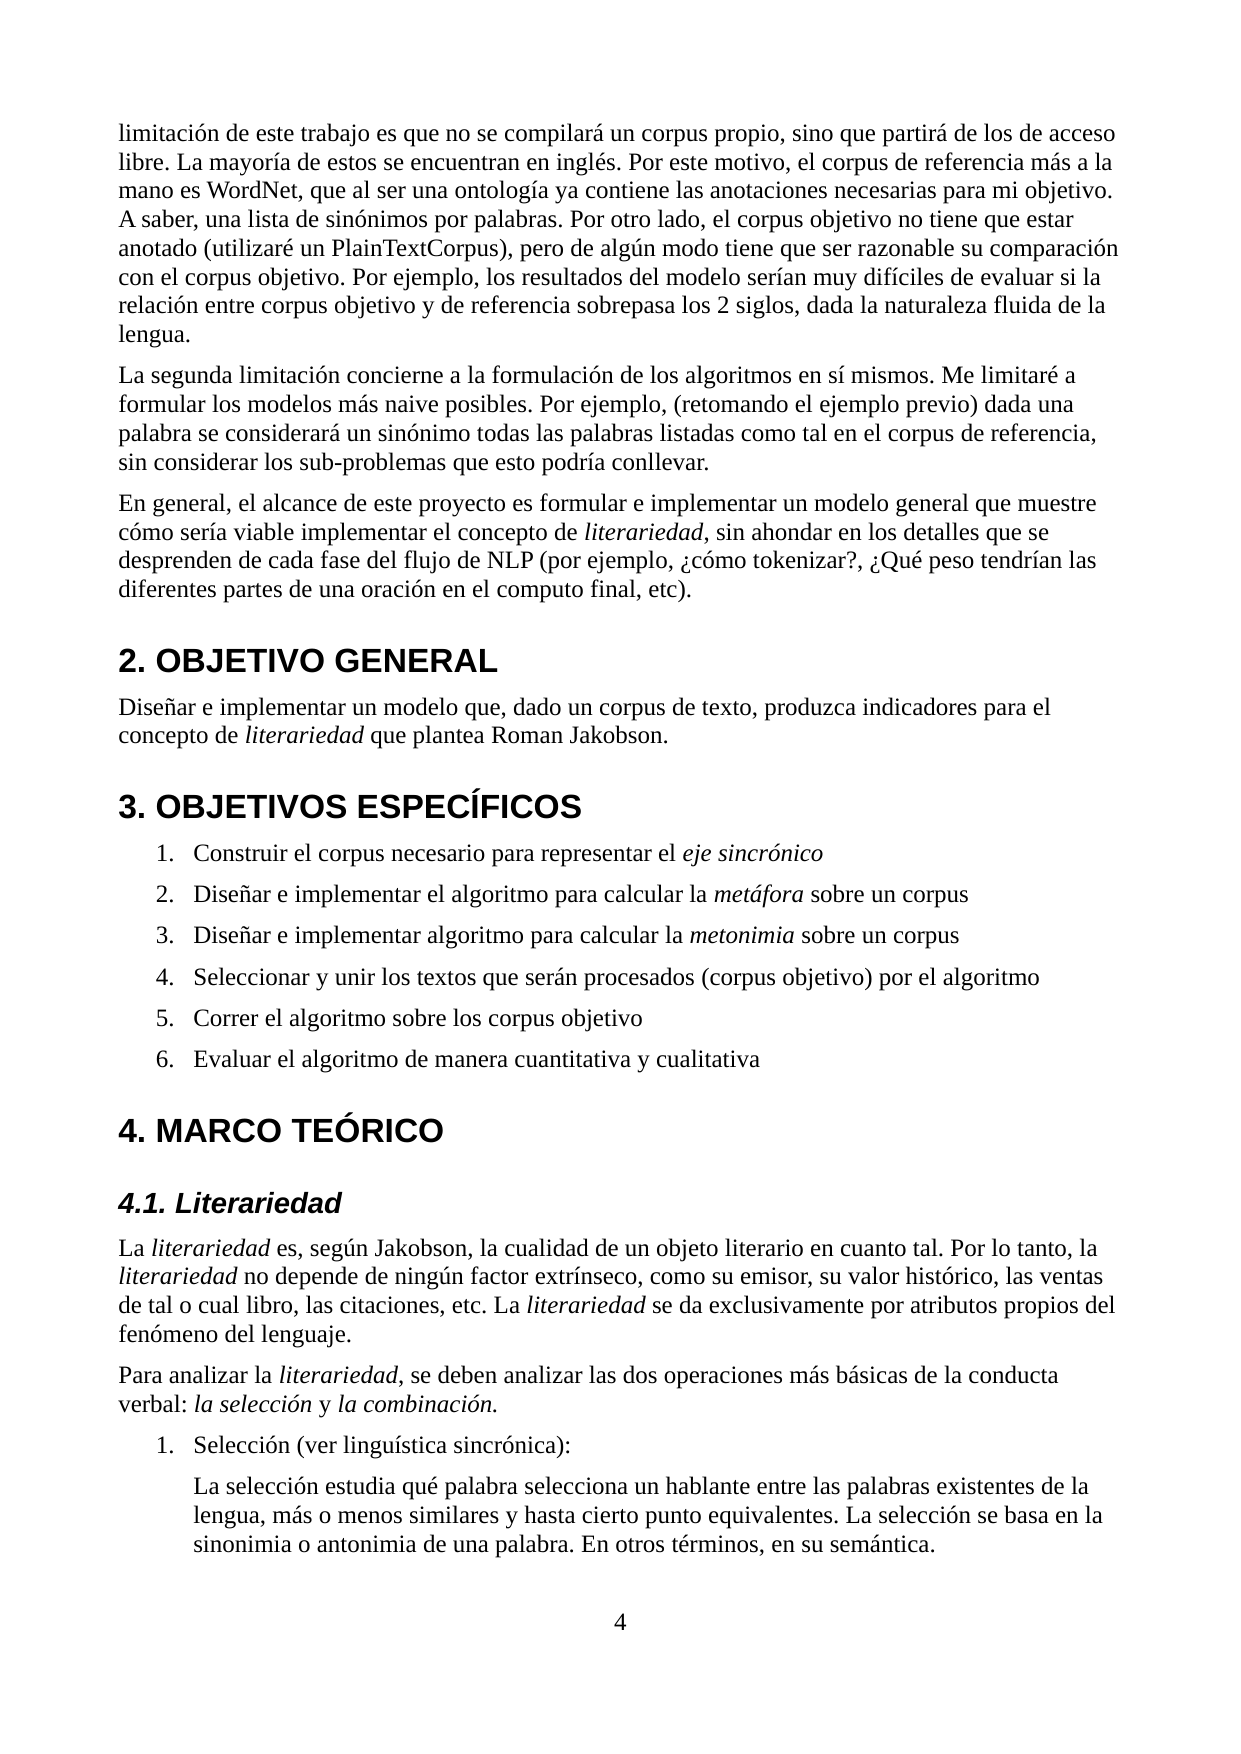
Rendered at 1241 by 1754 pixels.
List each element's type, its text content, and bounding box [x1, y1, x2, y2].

subtitle MARCO TEÓRICO [118, 1110, 1122, 1149]
text En general, el alcance de este proyecto es formular e implementar un modelo general que muestre cómo sería viable implementar el concepto de literariedad, sin ahondar en los detalles que se desprenden de cada fase del flujo de NLP (por ejemplo, ¿cómo tokenizar?, ¿Qué peso tendrían las diferentes partes de una oración en el computo final, etc). [118, 488, 1122, 603]
subtitle OBJETIVOS ESPECÍFICOS [118, 787, 1122, 825]
text limitación de este trabajo es que no se compilará un corpus propio, sino que partirá de los de acceso libre. La mayoría de estos se encuentran en inglés. Por este motivo, el corpus de referencia más a la mano es WordNet, que al ser una ontología ya contiene las anotaciones necesarias para mi objetivo. A saber, una lista de sinónimos por palabras. Por otro lado, el corpus objetivo no tiene que estar anotado (utilizaré un PlainTextCorpus), pero de algún modo tiene que ser razonable su comparación con el corpus objetivo. Por ejemplo, los resultados del modelo serían muy difíciles de evaluar si la relación entre corpus objetivo y de referencia sobrepasa los 2 siglos, dada la naturaleza fluida de la lengua. [118, 118, 1122, 348]
text La literariedad es, según Jakobson, la cualidad de un objeto literario en cuanto tal. Por lo tanto, la literariedad no depende de ningún factor extrínseco, como su emisor, su valor histórico, las ventas de tal o cual libro, las citaciones, etc. La literariedad se da exclusivamente por atributos propios del fenómeno del lenguaje. [118, 1233, 1122, 1348]
list Correr el algoritmo sobre los corpus objetivo [156, 1003, 1122, 1032]
list Selección (ver linguística sincrónica): [156, 1430, 1122, 1459]
subtitle Literariedad [118, 1187, 1122, 1220]
text Para analizar la literariedad, se deben analizar las dos operaciones más básicas de la conducta verbal: la selección y la combinación. [118, 1360, 1122, 1418]
list Construir el corpus necesario para representar el eje sincrónico [156, 838, 1122, 867]
list Evaluar el algoritmo de manera cuantitativa y cualitativa [156, 1044, 1122, 1073]
text La segunda limitación concierne a la formulación de los algoritmos en sí mismos. Me limitaré a formular los modelos más naive posibles. Por ejemplo, (retomando el ejemplo previo) dada una palabra se considerará un sinónimo todas las palabras listadas como tal en el corpus de referencia, sin considerar los sub-problemas que esto podría conllevar. [118, 361, 1122, 476]
list Diseñar e implementar el algoritmo para calcular la metáfora sobre un corpus [156, 879, 1122, 908]
list La selección estudia qué palabra selecciona un hablante entre las palabras existentes de la lengua, más o menos similares y hasta cierto punto equivalentes. La selección se basa en la sinonimia o antonimia de una palabra. En otros términos, en su semántica. [156, 1471, 1122, 1558]
list Seleccionar y unir los textos que serán procesados (corpus objetivo) por el algoritmo [156, 962, 1122, 990]
text Diseñar e implementar un modelo que, dado un corpus de texto, produzca indicadores para el concepto de literariedad que plantea Roman Jakobson. [118, 692, 1122, 749]
subtitle OBJETIVO GENERAL [118, 641, 1122, 679]
list Diseñar e implementar algoritmo para calcular la metonimia sobre un corpus [156, 920, 1122, 949]
